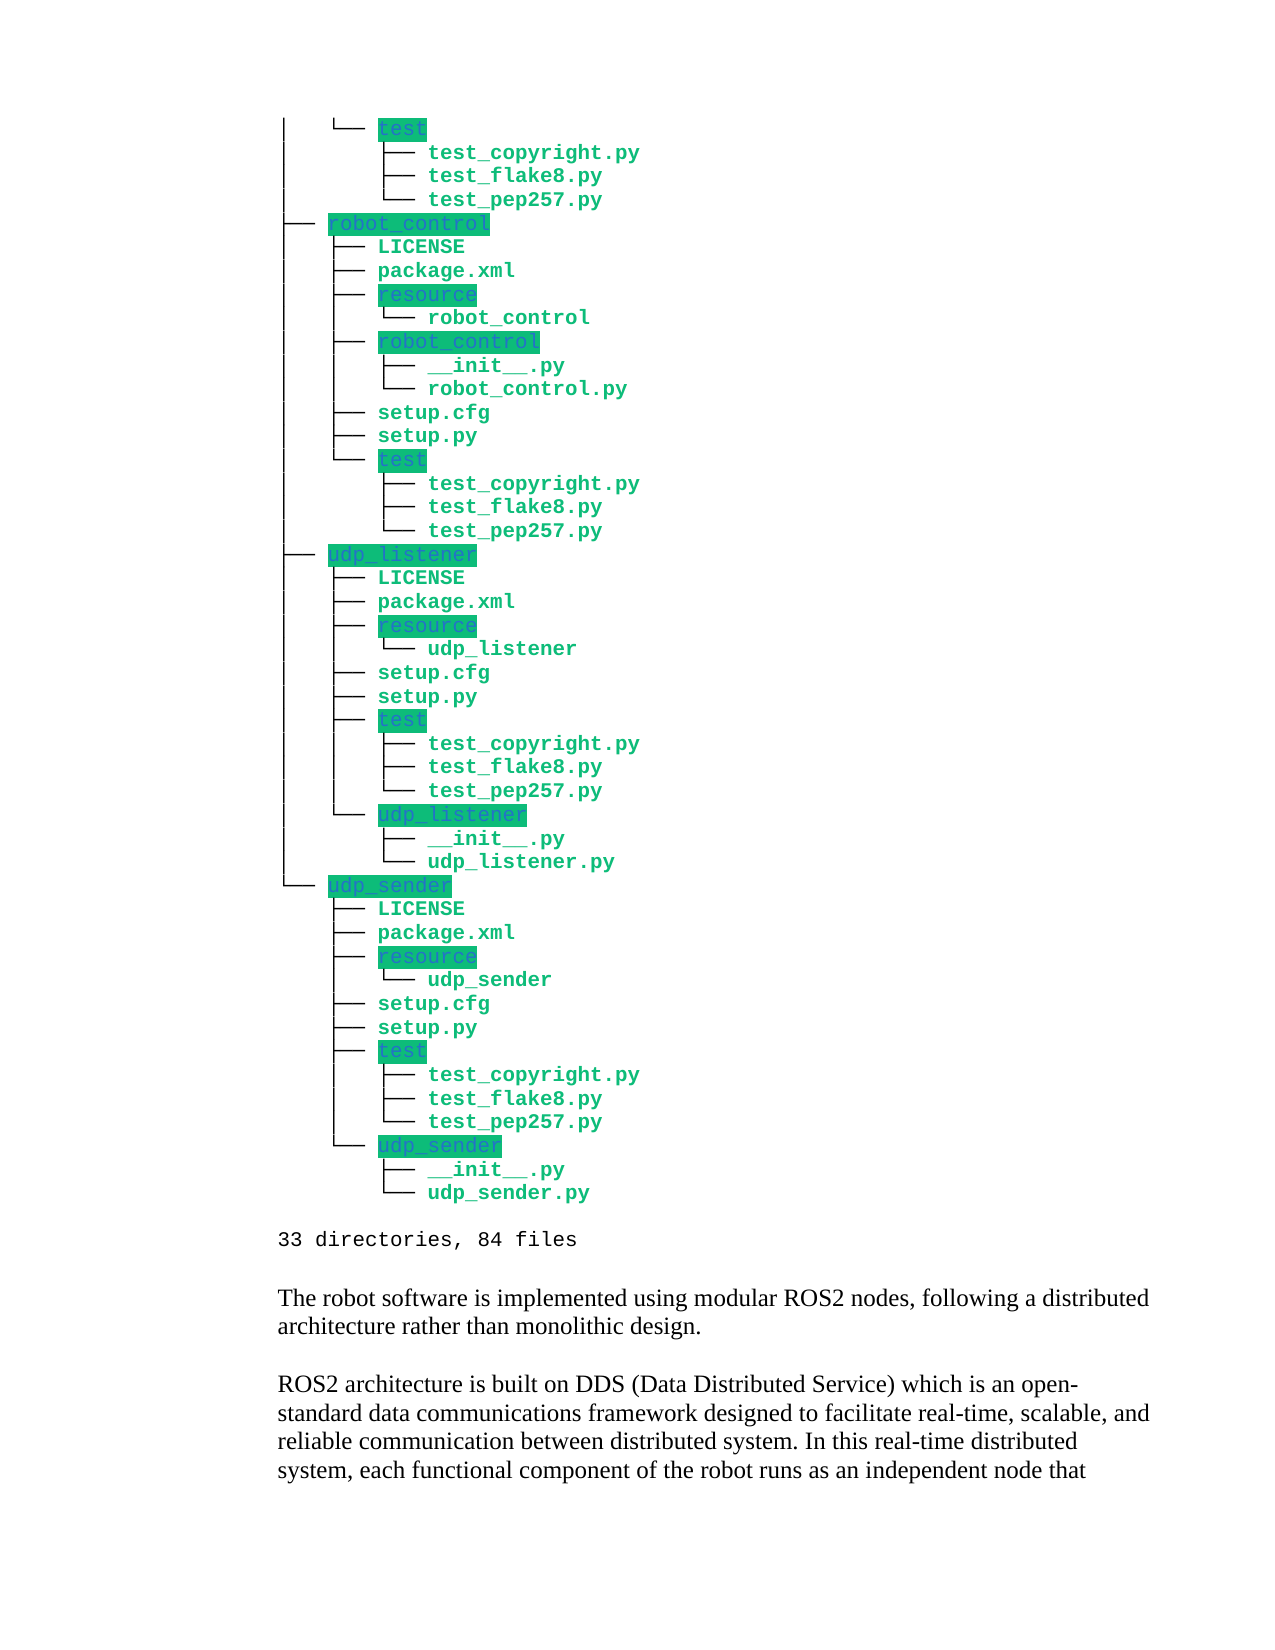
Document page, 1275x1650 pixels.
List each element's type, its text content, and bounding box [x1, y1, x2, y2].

text ├── setup.cfg [277, 993, 1157, 1017]
text │ └── test_pep257.py [277, 520, 1157, 544]
text │ ├── test_copyright.py [284, 473, 383, 496]
text │ ├── test_copyright.py [384, 473, 1157, 496]
text │ ├── test_flake8.py [334, 1088, 383, 1111]
text │ ├── resource [284, 615, 333, 638]
text ├── __init__.py [277, 1158, 1157, 1182]
text ├── udp_listener [284, 544, 1157, 567]
text │ ├── resource [334, 615, 1157, 638]
text │ ├── test_flake8.py [277, 496, 1157, 520]
text architecture rather than monolithic design. [277, 1311, 1157, 1340]
text │ └── udp_listener [284, 804, 1157, 827]
text │ └── udp_listener.py [277, 851, 1157, 875]
text ├── LICENSE [277, 898, 1157, 922]
text ROS2 architecture is built on DDS (Data Distributed Service) which is an open-standard data communications framework designed to facilitate real-time, scalable, and reliable communication between distributed system. In this real-time distributed system, each functional component of the robot runs as an independent node that [277, 1369, 1157, 1484]
text ├── setup.py [334, 1017, 1157, 1040]
text ├── setup.py [277, 1017, 333, 1040]
text │ │ └── robot_control [277, 307, 1157, 331]
text │ ├── test_flake8.py [277, 1088, 333, 1111]
text │ └── test_pep257.py [277, 189, 1157, 213]
text The robot software is implemented using modular ROS2 nodes, following a distributed [277, 1283, 1157, 1311]
text │ ├── setup.cfg [334, 402, 1157, 426]
text │ │ ├── test_flake8.py [277, 757, 1157, 780]
text │ ├── test_copyright.py [277, 1064, 1157, 1088]
text │ ├── __init__.py [277, 827, 1157, 851]
text │ │ └── robot_control.py [277, 378, 1157, 402]
text │ ├── setup.py [284, 686, 333, 709]
text ├── resource [334, 946, 1157, 969]
text │ ├── test [277, 709, 1157, 733]
text 33 directories, 84 files [277, 1229, 1157, 1253]
text │ ├── robot_control [284, 331, 333, 354]
text │ │ ├── test_copyright.py [334, 733, 383, 757]
text │ ├── resource [334, 284, 1157, 307]
text │ │ ├── test_copyright.py [384, 733, 1157, 757]
text │ ├── package.xml [277, 591, 1157, 615]
text │ └── test [277, 449, 1157, 473]
text │ ├── test_flake8.py [384, 1088, 1157, 1111]
text │ │ ├── __init__.py [277, 354, 1157, 378]
text │ ├── setup.cfg [284, 402, 333, 426]
text │ └── udp_sender [277, 969, 1157, 993]
text └── udp_sender.py [277, 1182, 1157, 1206]
text │ ├── robot_control [334, 331, 1157, 354]
text └── udp_sender [277, 875, 1157, 898]
text │ ├── test_copyright.py [384, 142, 1157, 165]
text └── udp_sender [277, 1135, 1157, 1158]
text │ ├── LICENSE [277, 567, 1157, 591]
text │ ├── setup.py [277, 426, 1157, 449]
text │ │ └── udp_listener [277, 638, 1157, 662]
text ├── package.xml [277, 922, 1157, 946]
text │ ├── package.xml [277, 260, 1157, 284]
text │ └── test_pep257.py [277, 1111, 1157, 1135]
text │ │ └── test_pep257.py [277, 780, 1157, 804]
text │ ├── setup.py [334, 686, 1157, 709]
text │ │ ├── test_copyright.py [284, 733, 333, 757]
text ├── robot_control [284, 213, 1157, 236]
text │ ├── LICENSE [277, 236, 1157, 260]
text │ ├── test_copyright.py [284, 142, 383, 165]
text ├── test [277, 1040, 1157, 1064]
text │ └── test [277, 118, 1157, 142]
text │ ├── test_flake8.py [277, 165, 1157, 189]
text │ ├── resource [284, 284, 333, 307]
text │ ├── setup.cfg [277, 662, 1157, 686]
text ├── resource [277, 946, 333, 969]
